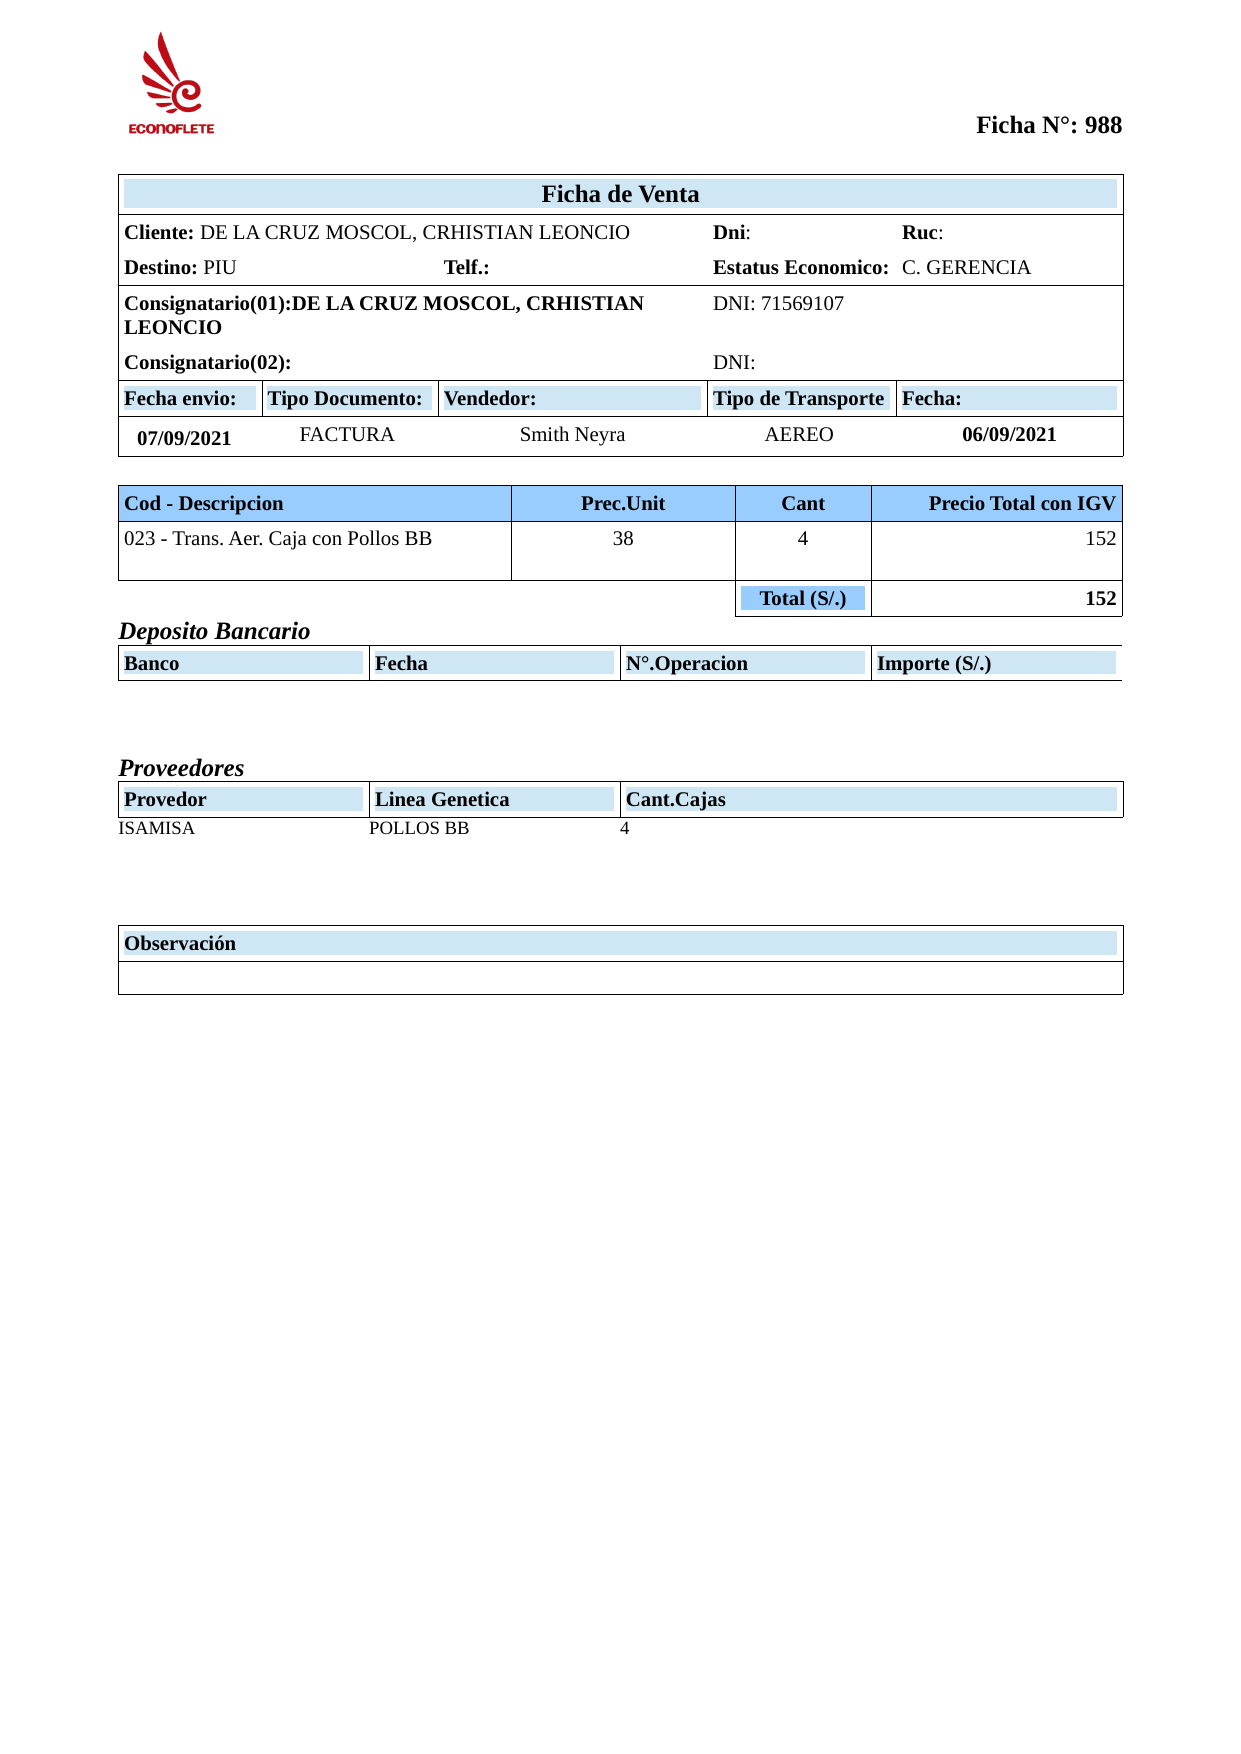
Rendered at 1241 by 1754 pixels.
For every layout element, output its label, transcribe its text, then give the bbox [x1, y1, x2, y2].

table_cell [369, 839, 620, 860]
table_cell [871, 681, 1122, 704]
table_cell Tipo de Transporte [708, 381, 896, 416]
table_cell 4 [620, 818, 1123, 839]
table_header Banco [119, 646, 369, 680]
table_cell Telf.: [438, 249, 707, 285]
table_cell [118, 681, 369, 704]
table_cell Destino: PIU [119, 249, 438, 285]
table_cell 38 [512, 522, 735, 580]
table_cell [118, 729, 369, 753]
table_cell 4 [736, 522, 871, 580]
table_header Cant [736, 486, 871, 521]
table_cell [620, 860, 1123, 882]
table_header Linea Genetica [370, 782, 620, 817]
table_cell [620, 705, 871, 728]
table_header Ficha de Venta [119, 175, 1123, 214]
text Proveedores [118, 753, 1122, 781]
table_cell [871, 729, 1122, 753]
table_cell ISAMISA [118, 818, 369, 839]
table_cell POLLOS BB [369, 818, 620, 839]
table_cell [118, 839, 369, 860]
table_cell Dni: [707, 215, 896, 249]
table_cell DNI: [707, 345, 1123, 380]
text Deposito Bancario [118, 616, 1122, 645]
table_cell Smith Neyra [438, 417, 707, 456]
table_cell [620, 903, 1123, 925]
table_header Provedor [119, 782, 369, 817]
table_cell Consignatario(01):DE LA CRUZ MOSCOL, CRHISTIAN LEONCIO [119, 286, 707, 344]
table_cell Estatus Economico: [707, 249, 896, 285]
table_cell Tipo Documento: [263, 381, 438, 416]
table_cell AEREO [707, 417, 896, 456]
table_cell 06/09/2021 [896, 417, 1123, 456]
table_cell C. GERENCIA [896, 249, 1123, 285]
table_header Fecha [370, 646, 620, 680]
table_header Prec.Unit [512, 486, 735, 521]
table_cell Fecha: [897, 381, 1123, 416]
table_cell [119, 962, 1123, 994]
table_cell 152 [872, 522, 1122, 580]
table_cell [511, 581, 735, 616]
table_cell [369, 729, 620, 753]
table_cell [620, 882, 1123, 903]
table_cell [118, 882, 369, 903]
table_cell FACTURA [262, 417, 438, 456]
table_cell Cliente: DE LA CRUZ MOSCOL, CRHISTIAN LEONCIO [119, 215, 707, 249]
table_header Observación [119, 926, 1123, 961]
table_cell DNI: 71569107 [707, 286, 1123, 344]
table_cell [118, 860, 369, 882]
table_header Cant.Cajas [621, 782, 1123, 817]
table_cell [369, 860, 620, 882]
table_cell Vendedor: [439, 381, 707, 416]
table_cell 07/09/2021 [119, 417, 262, 456]
table_cell [620, 729, 871, 753]
table_cell [369, 882, 620, 903]
table_cell [369, 705, 620, 728]
table_cell [620, 681, 871, 704]
table_cell [118, 903, 369, 925]
table_cell 152 [872, 581, 1122, 616]
table_header Cod - Descripcion [119, 486, 511, 521]
table_cell 023 - Trans. Aer. Caja con Pollos BB [119, 522, 511, 580]
picture [118, 31, 225, 134]
table_header Precio Total con IGV [872, 486, 1122, 521]
table_cell [620, 839, 1123, 860]
table_cell [871, 705, 1122, 728]
table_header Importe (S/.) [872, 646, 1122, 680]
table_cell Ruc: [896, 215, 1123, 249]
table_cell [369, 903, 620, 925]
table_cell [118, 581, 511, 616]
table_cell [369, 681, 620, 704]
table_cell [118, 705, 369, 728]
table_header N°.Operacion [621, 646, 871, 680]
table_cell Total (S/.) [736, 581, 871, 616]
table_cell Consignatario(02): [119, 345, 707, 380]
table_cell Fecha envio: [119, 381, 262, 416]
